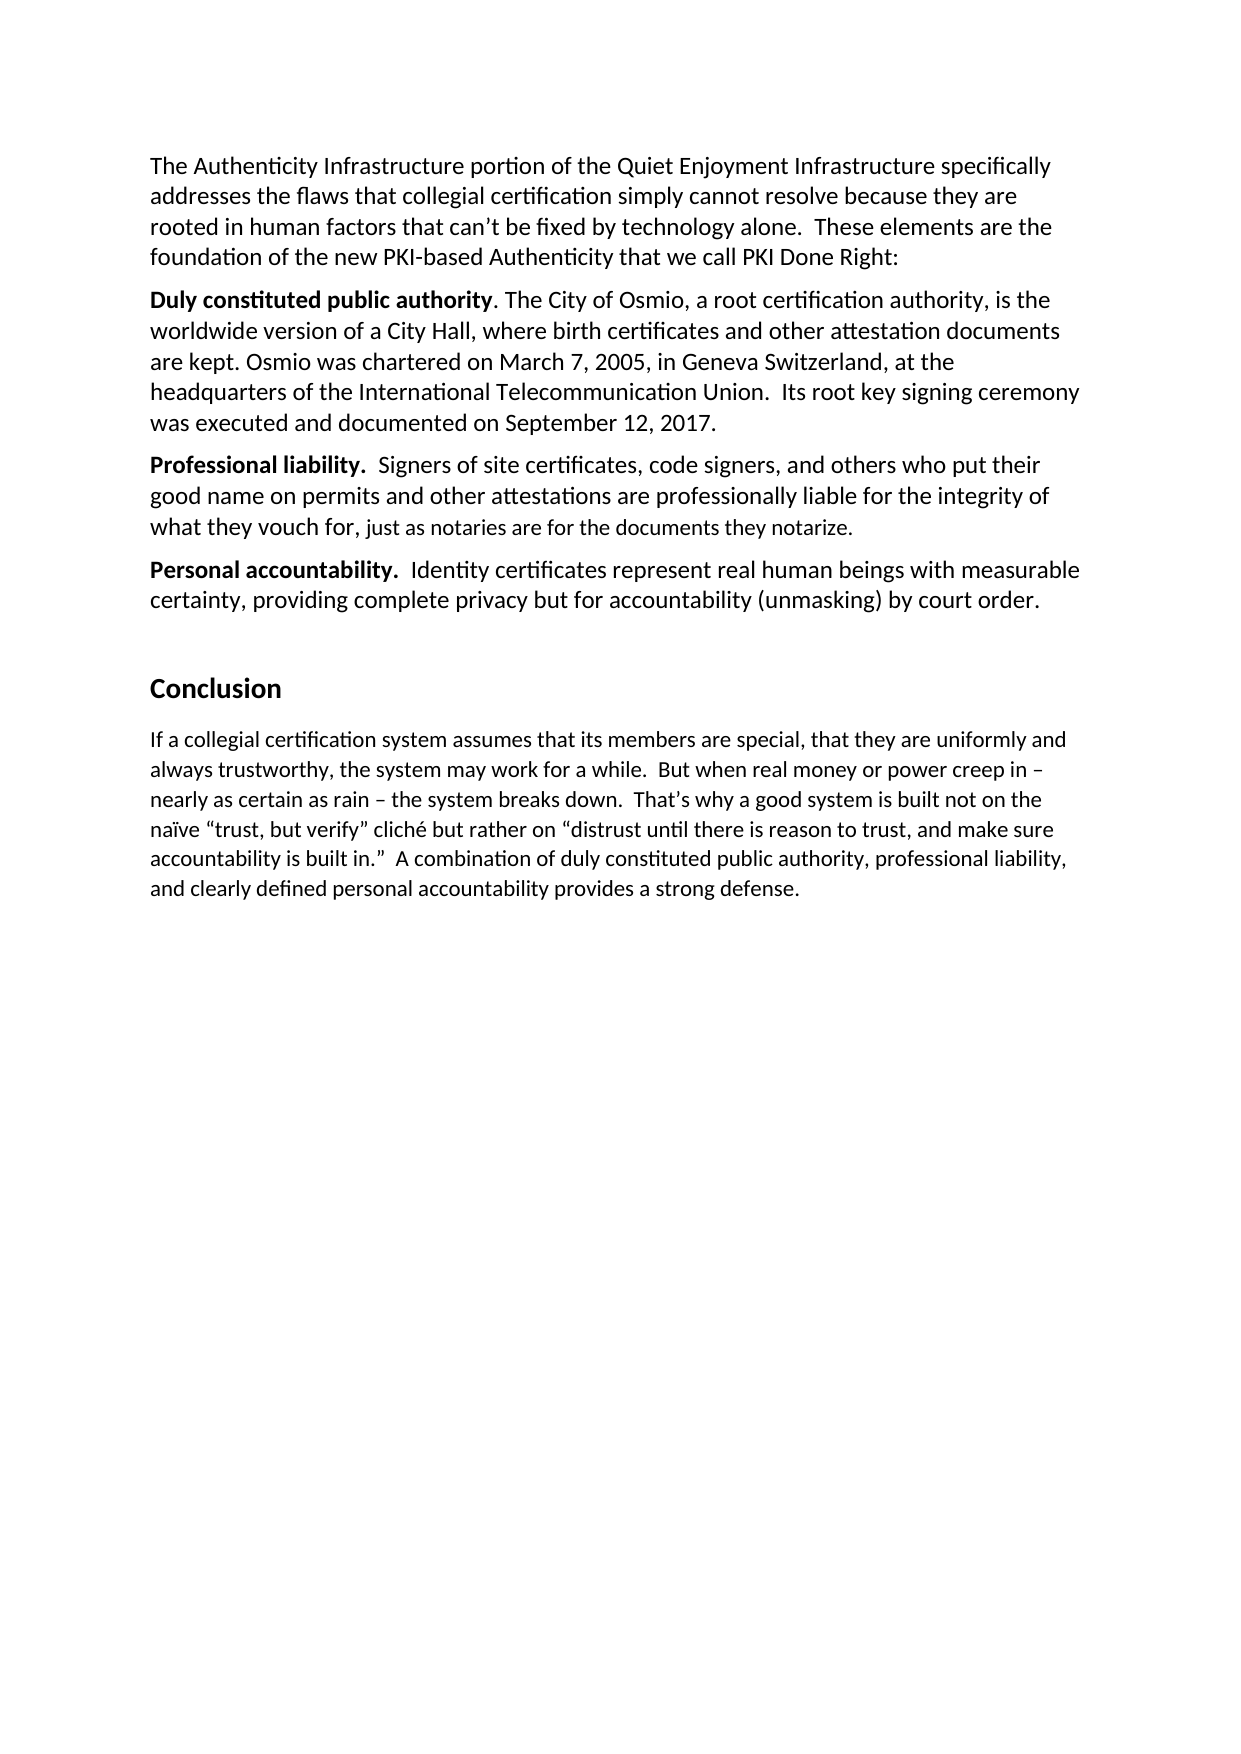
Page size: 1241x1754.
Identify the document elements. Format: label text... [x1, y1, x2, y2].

text Personal accountability. Identity certificates represent real human beings with measurable certainty, providing complete privacy but for accountability (unmasking) by court order. [150, 554, 1090, 615]
text Conclusion [150, 670, 1090, 706]
text Duly constituted public authority. The City of Osmio, a root certification authority, is the worldwide version of a City Hall, where birth certificates and other attestation documents are kept. Osmio was chartered on March 7, 2005, in Geneva Switzerland, at the headquarters of the International Telecommunication Union. Its root key signing ceremony was executed and documented on September 12, 2017. [150, 284, 1090, 437]
text If a collegial certification system assumes that its members are special, that they are uniformly and always trustworthy, the system may work for a while. But when real money or power creep in – nearly as certain as rain – the system breaks down. That’s why a good system is built not on the naïve “trust, but verify” cliché but rather on “distrust until there is reason to trust, and make sure accountability is built in.” A combination of duly constituted public authority, professional liability, and clearly defined personal accountability provides a strong defense. [150, 725, 1090, 902]
text Professional liability. Signers of site certificates, code signers, and others who put their good name on permits and other attestations are professionally liable for the integrity of what they vouch for, just as notaries are for the documents they notarize. [150, 450, 1090, 541]
text The Authenticity Infrastructure portion of the Quiet Enjoyment Infrastructure specifically addresses the flaws that collegial certification simply cannot resolve because they are rooted in human factors that can’t be fixed by technology alone. These elements are the foundation of the new PKI-based Authenticity that we call PKI Done Right: [150, 150, 1090, 272]
